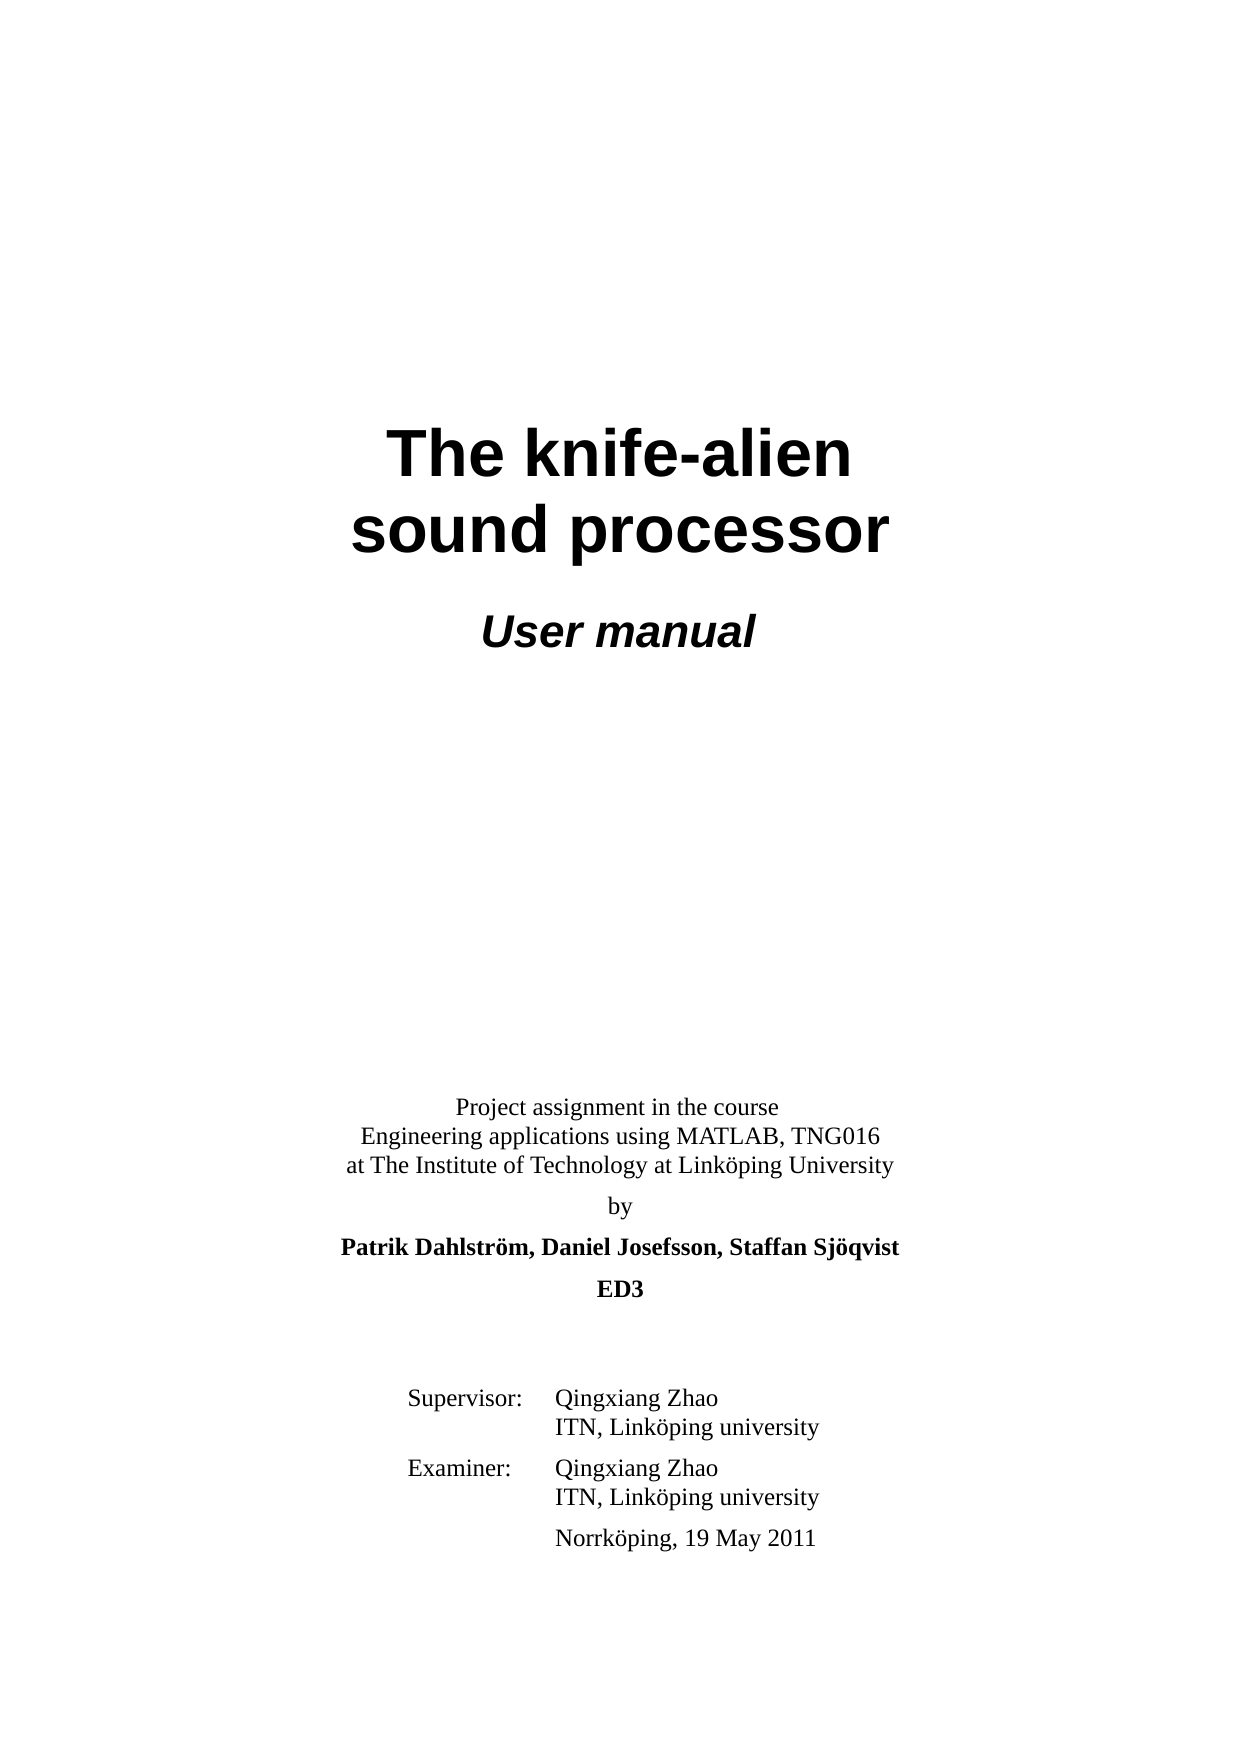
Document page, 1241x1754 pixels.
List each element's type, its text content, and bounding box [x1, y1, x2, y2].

text Supervisor: Qingxiang Zhao ITN, Linköping university [407, 1383, 833, 1441]
text Project assignment in the course Engineering applications using MATLAB, TNG016 at The Institute of Technology at Linköping University [289, 1092, 952, 1179]
subtitle User manual [300, 604, 940, 657]
text by [289, 1191, 952, 1220]
text Patrik Dahlström, Daniel Josefsson, Staffan Sjöqvist [289, 1232, 952, 1261]
text ED3 [289, 1274, 952, 1302]
text Examiner: Qingxiang Zhao ITN, Linköping university [407, 1453, 833, 1511]
title The knife-alien sound processor [300, 413, 940, 567]
text Norrköping, 19. May 2011 [407, 1523, 833, 1552]
